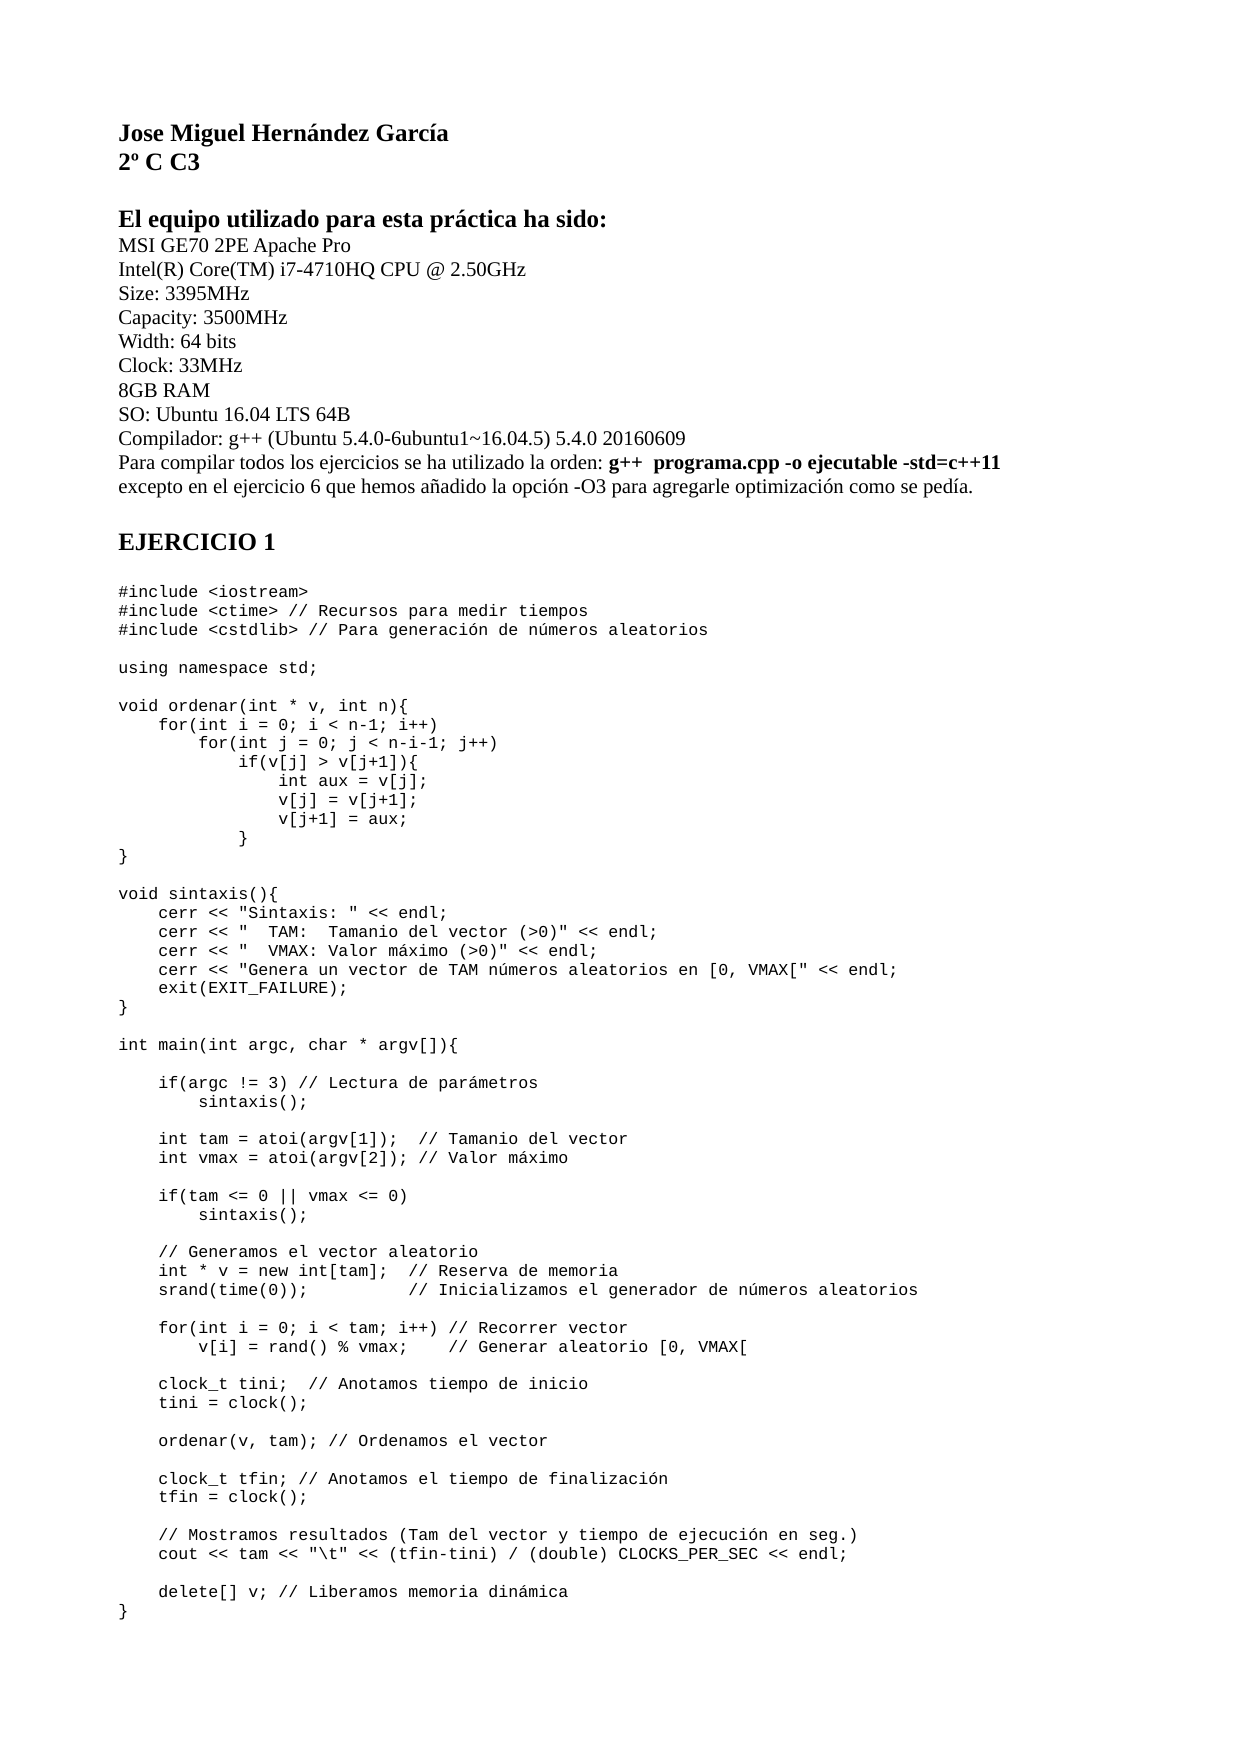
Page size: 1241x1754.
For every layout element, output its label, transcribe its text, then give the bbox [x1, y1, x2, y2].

text 2º C C3 [118, 147, 1122, 176]
text excepto en el ejercicio 6 que hemos añadido la opción -O3 para agregarle optimización como se pedía. [118, 474, 1122, 498]
text #include <ctime> // Recursos para medir tiempos [118, 603, 1122, 622]
text #include <iostream> [118, 584, 1122, 603]
text void ordenar(int * v, int n){ [118, 697, 1122, 716]
text void sintaxis(){ [118, 886, 1122, 904]
text sintaxis(); [118, 1206, 1122, 1225]
text int aux = v[j]; [118, 773, 1122, 791]
text v[j] = v[j+1]; [118, 791, 1122, 810]
text EJERCICIO 1 [118, 527, 1122, 555]
text int main(int argc, char * argv[]){ [118, 1037, 1122, 1055]
text int * v = new int[tam]; // Reserva de memoria [118, 1263, 1122, 1282]
text clock_t tfin; // Anotamos el tiempo de finalización [118, 1470, 1122, 1489]
text tfin = clock(); [118, 1489, 1122, 1508]
text Capacity: 3500MHz [118, 305, 1122, 329]
text if(tam <= 0 || vmax <= 0) [118, 1187, 1122, 1206]
text cerr << " VMAX: Valor máximo (>0)" << endl; [118, 942, 1122, 961]
text cerr << "Sintaxis: " << endl; [118, 904, 1122, 923]
text clock_t tini; // Anotamos tiempo de inicio [118, 1376, 1122, 1395]
text } [118, 999, 1122, 1018]
text El equipo utilizado para esta práctica ha sido: [118, 204, 1122, 233]
text Intel(R) Core(TM) i7-4710HQ CPU @ 2.50GHz [118, 257, 1122, 281]
text for(int i = 0; i < tam; i++) // Recorrer vector [118, 1319, 1122, 1338]
text cerr << "Genera un vector de TAM números aleatorios en [0, VMAX[" << endl; [118, 961, 1122, 980]
text v[i] = rand() % vmax; // Generar aleatorio [0, VMAX[ [118, 1338, 1122, 1357]
text for(int i = 0; i < n-1; i++) [118, 716, 1122, 735]
text Para compilar todos los ejercicios se ha utilizado la orden: g++ programa.cpp -o ejecutable -std=c++11 [118, 450, 1122, 474]
text cerr << " TAM: Tamanio del vector (>0)" << endl; [118, 923, 1122, 942]
text int vmax = atoi(argv[2]); // Valor máximo [118, 1150, 1122, 1168]
text Clock: 33MHz [118, 353, 1122, 377]
text delete[] v; // Liberamos memoria dinámica [118, 1583, 1122, 1602]
text Size: 3395MHz [118, 281, 1122, 305]
text exit(EXIT_FAILURE); [118, 980, 1122, 999]
text MSI GE70 2PE Apache Pro [118, 233, 1122, 257]
text tini = clock(); [118, 1395, 1122, 1414]
text } [118, 848, 1122, 867]
text #include <cstdlib> // Para generación de números aleatorios [118, 622, 1122, 641]
text if(v[j] > v[j+1]){ [118, 754, 1122, 773]
text Width: 64 bits [118, 329, 1122, 353]
text srand(time(0)); // Inicializamos el generador de números aleatorios [118, 1282, 1122, 1301]
text 8GB RAM [118, 377, 1122, 402]
text sintaxis(); [118, 1093, 1122, 1112]
text // Generamos el vector aleatorio [118, 1244, 1122, 1263]
text // Mostramos resultados (Tam del vector y tiempo de ejecución en seg.) [118, 1527, 1122, 1546]
text } [118, 829, 1122, 848]
text for(int j = 0; j < n-i-1; j++) [118, 735, 1122, 754]
text using namespace std; [118, 659, 1122, 678]
text SO: Ubuntu 16.04 LTS 64B [118, 402, 1122, 426]
text if(argc != 3) // Lectura de parámetros [118, 1074, 1122, 1093]
text } [118, 1602, 1122, 1621]
text Compilador: g++ (Ubuntu 5.4.0-6ubuntu1~16.04.5) 5.4.0 20160609 [118, 426, 1122, 450]
text cout << tam << "\t" << (tfin-tini) / (double) CLOCKS_PER_SEC << endl; [118, 1546, 1122, 1564]
text ordenar(v, tam); // Ordenamos el vector [118, 1432, 1122, 1451]
text int tam = atoi(argv[1]); // Tamanio del vector [118, 1131, 1122, 1150]
text v[j+1] = aux; [118, 810, 1122, 829]
text Jose Miguel Hernández García [118, 118, 1122, 147]
